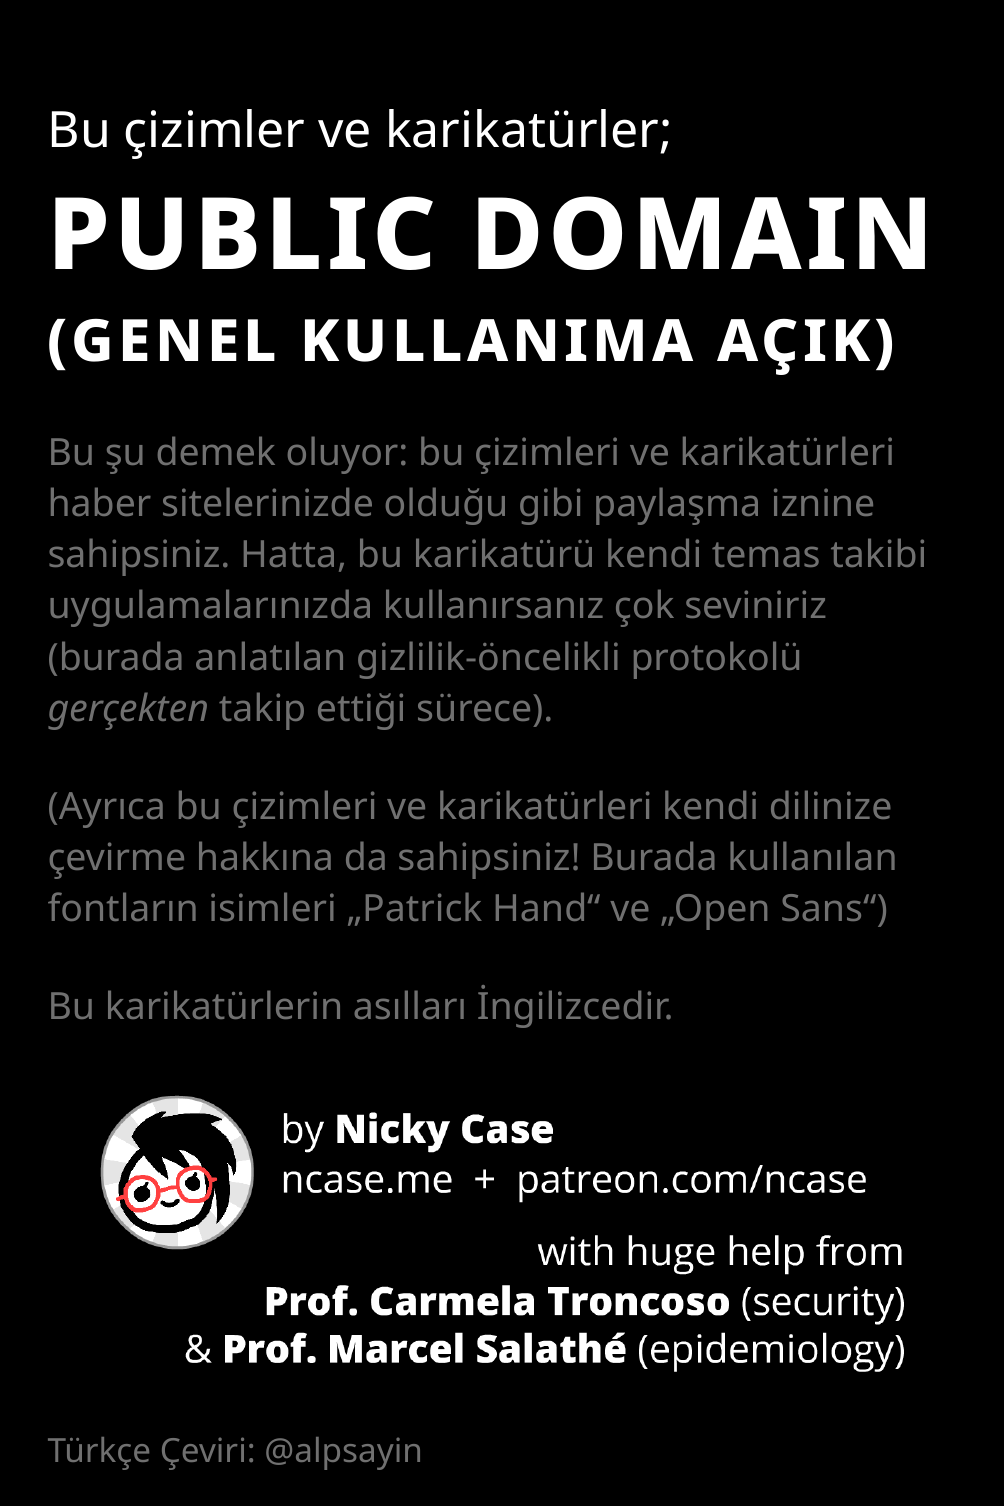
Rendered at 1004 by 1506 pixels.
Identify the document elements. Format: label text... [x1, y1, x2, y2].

text Bu şu demek oluyor: bu çizimleri ve karikatürleri haber sitelerinizde olduğu gibi paylaşma iznine sahipsiniz. Hatta, bu karikatürü kendi temas takibi uygulamalarınızda kullanırsanız çok seviniriz (burada anlatılan gizlilik-öncelikli protokolü gerçekten takip ettiği sürece). [47, 426, 957, 732]
text (Ayrıca bu çizimleri ve karikatürleri kendi dilinize çevirme hakkına da sahipsiniz! Burada kullanılan fontların isimleri „Patrick Hand“ ve „Open Sans“) [47, 779, 957, 932]
text PUBLIC DOMAIN [47, 163, 957, 299]
text (GENEL KULLANIMA AÇIK) [47, 299, 957, 378]
text Türkçe Çeviri: @alpsayin [47, 1427, 957, 1472]
text Bu çizimler ve karikatürler; [47, 94, 957, 163]
text Bu karikatürlerin asılları İngilizcedir. [47, 979, 957, 1031]
picture [47, 1363, 957, 1399]
